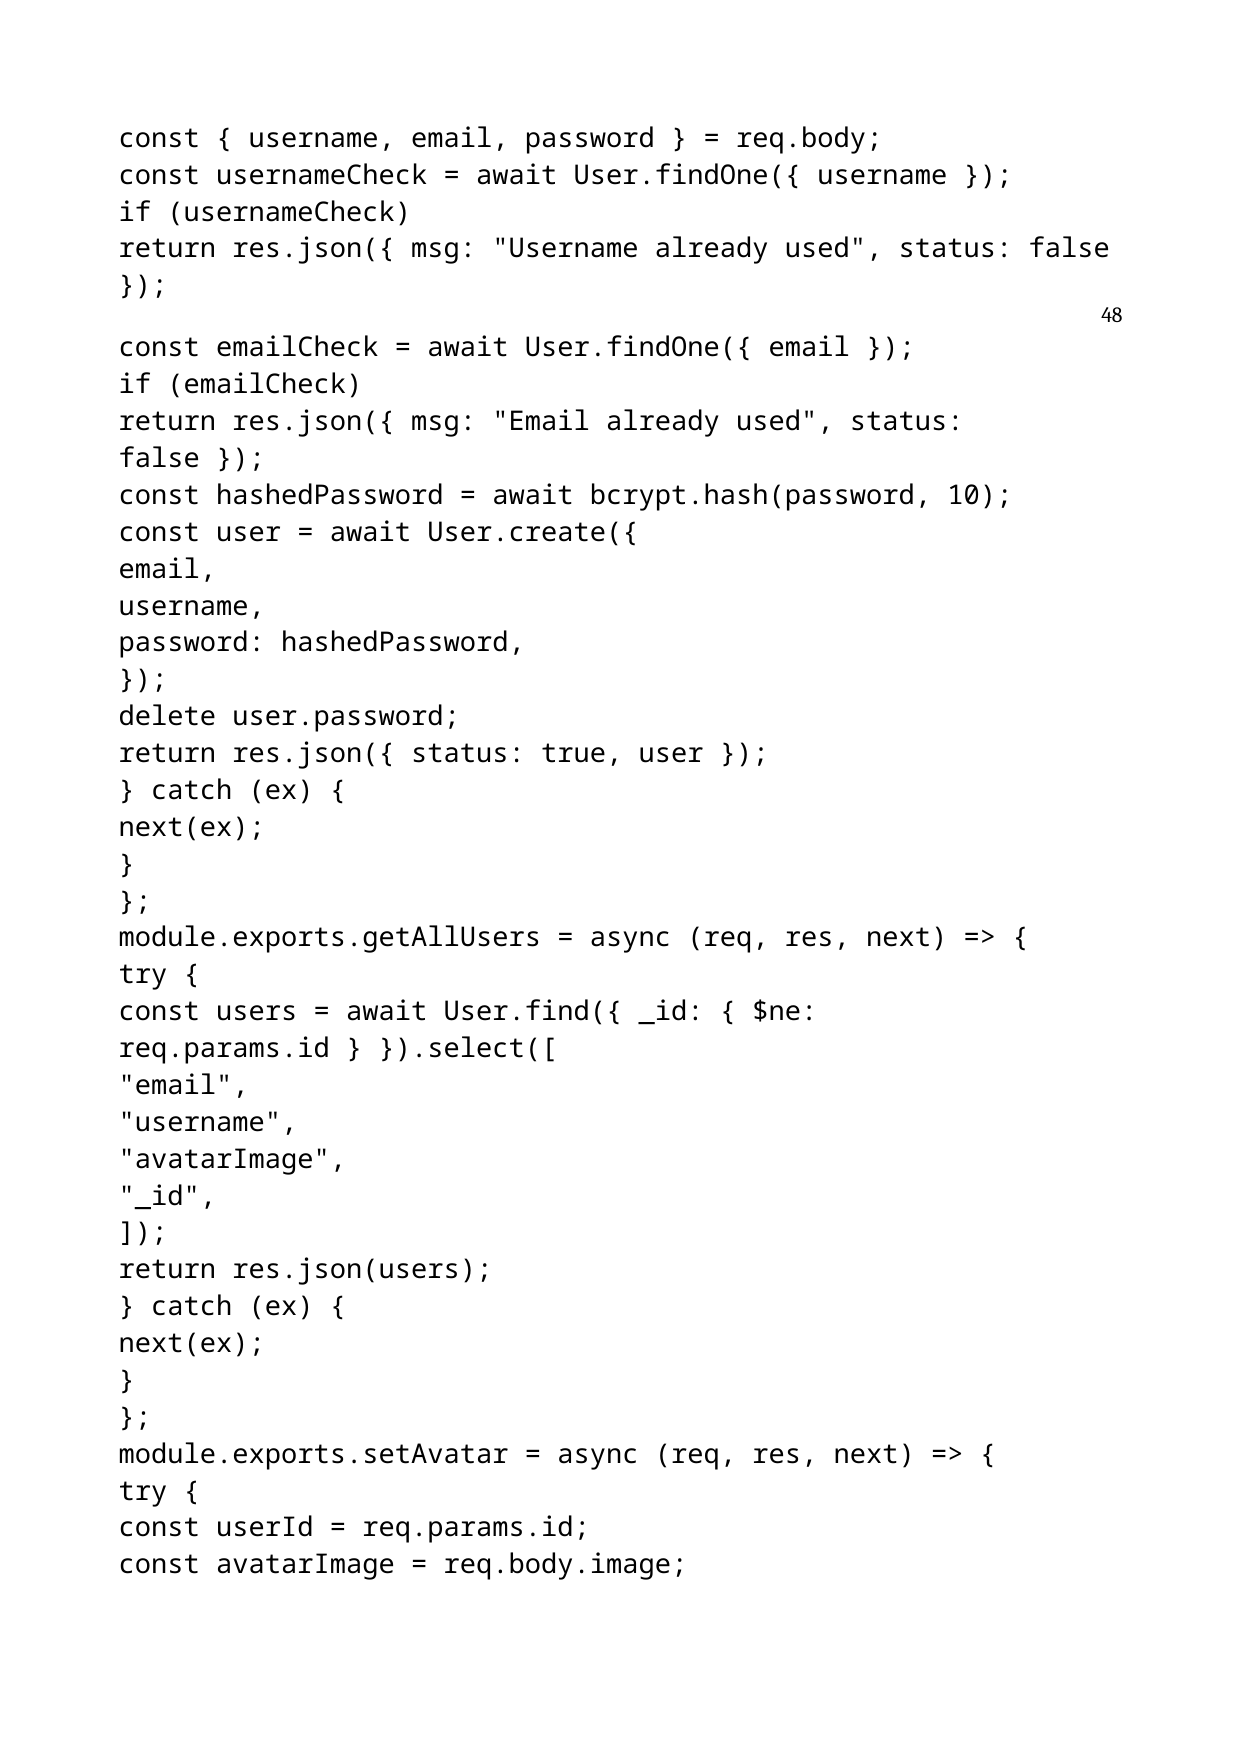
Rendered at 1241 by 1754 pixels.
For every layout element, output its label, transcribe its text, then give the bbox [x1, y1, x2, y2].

text } catch (ex) { [118, 1287, 1122, 1323]
text const emailCheck = await User.findOne({ email }); [118, 328, 1122, 365]
text if (emailCheck) [118, 365, 1122, 402]
text "_id", [118, 1176, 1122, 1213]
text username, [118, 586, 1122, 623]
text const { username, email, password } = req.body; [118, 118, 1122, 155]
text }); [118, 660, 1122, 697]
text const userId = req.params.id; [118, 1508, 1122, 1545]
text } [118, 1360, 1122, 1397]
text "username", [118, 1102, 1122, 1139]
text "email", [118, 1065, 1122, 1102]
text } [118, 844, 1122, 881]
text "avatarImage", [118, 1139, 1122, 1176]
text ]); [118, 1213, 1122, 1250]
text module.exports.setAvatar = async (req, res, next) => { [118, 1434, 1122, 1471]
text return res.json(users); [118, 1250, 1122, 1287]
text next(ex); [118, 1323, 1122, 1360]
text const avatarImage = req.body.image; [118, 1545, 1122, 1582]
text const user = await User.create({ [118, 512, 1122, 549]
text next(ex); [118, 807, 1122, 844]
text return res.json({ msg: "Username already used", status: false }); [118, 229, 1122, 303]
text password: hashedPassword, [118, 623, 1122, 660]
text email, [118, 549, 1122, 586]
text const usernameCheck = await User.findOne({ username }); [118, 155, 1122, 192]
text try { [118, 955, 1122, 992]
text try { [118, 1471, 1122, 1508]
text const users = await User.find({ _id: { $ne: req.params.id } }).select([ [118, 992, 1122, 1065]
text } catch (ex) { [118, 770, 1122, 807]
text }; [118, 1397, 1122, 1434]
text return res.json({ status: true, user }); [118, 733, 1122, 770]
text module.exports.getAllUsers = async (req, res, next) => { [118, 918, 1122, 955]
text return res.json({ msg: "Email already used", status: false }); [118, 402, 1122, 475]
text const hashedPassword = await bcrypt.hash(password, 10); [118, 475, 1122, 512]
text 48 [118, 303, 1122, 328]
text }; [118, 881, 1122, 918]
text delete user.password; [118, 697, 1122, 733]
text if (usernameCheck) [118, 192, 1122, 229]
